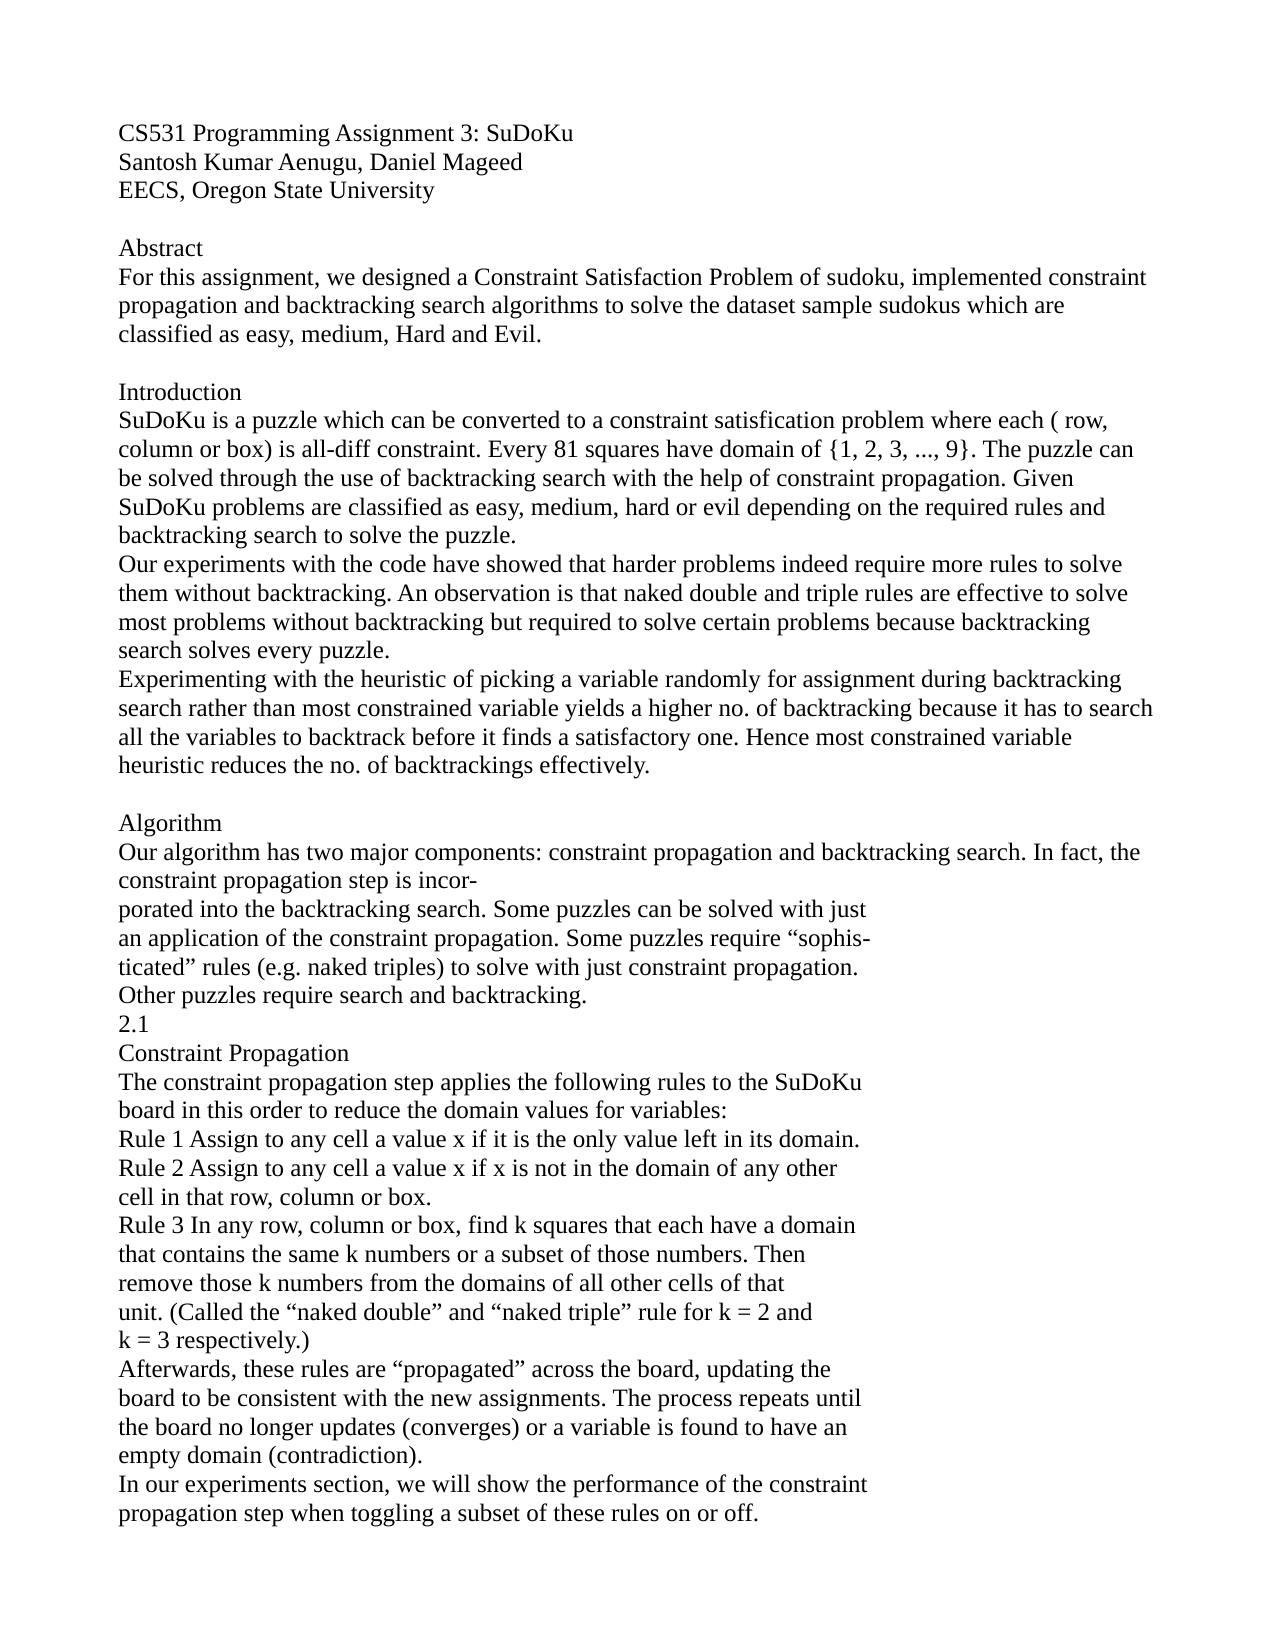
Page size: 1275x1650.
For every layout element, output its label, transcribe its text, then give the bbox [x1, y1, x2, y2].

text CS531 Programming Assignment 3: SuDoKu [118, 118, 1157, 147]
text Santosh Kumar Aenugu, Daniel Mageed [118, 147, 1157, 176]
text board in this order to reduce the domain values for variables: [118, 1096, 1157, 1124]
text Algorithm [118, 808, 1157, 837]
text For this assignment, we designed a Constraint Satisfaction Problem of sudoku, implemented constraint [118, 262, 1157, 291]
text Other puzzles require search and backtracking. [118, 981, 1157, 1009]
text board to be consistent with the new assignments. The process repeats until [118, 1383, 1157, 1412]
text that contains the same k numbers or a subset of those numbers. Then [118, 1239, 1157, 1268]
text Rule 2 Assign to any cell a value x if x is not in the domain of any other [118, 1153, 1157, 1182]
text ticated” rules (e.g. naked triples) to solve with just constraint propagation. [118, 952, 1157, 981]
text Introduction [118, 377, 1157, 406]
text an application of the constraint propagation. Some puzzles require “sophis- [118, 923, 1157, 952]
text Experimenting with the heuristic of picking a variable randomly for assignment during backtracking search rather than most constrained variable yields a higher no. of backtracking because it has to search all the variables to backtrack before it finds a satisfactory one. Hence most constrained variable heuristic reduces the no. of backtrackings effectively. [118, 664, 1157, 779]
text empty domain (contradiction). [118, 1441, 1157, 1469]
text SuDoKu is a puzzle which can be converted to a constraint satisfication problem where each ( row, column or box) is all-diff constraint. Every 81 squares have domain of {1, 2, 3, ..., 9}. The puzzle can be solved through the use of backtracking search with the help of constraint propagation. Given SuDoKu problems are classified as easy, medium, hard or evil depending on the required rules and backtracking search to solve the puzzle. [118, 406, 1157, 549]
text Afterwards, these rules are “propagated” across the board, updating the [118, 1354, 1157, 1383]
text Abstract [118, 233, 1157, 262]
text propagation step when toggling a subset of these rules on or off. [118, 1498, 1157, 1527]
text Our experiments with the code have showed that harder problems indeed require more rules to solve them without backtracking. An observation is that naked double and triple rules are effective to solve most problems without backtracking but required to solve certain problems because backtracking search solves every puzzle. [118, 549, 1157, 664]
text Rule 3 In any row, column or box, find k squares that each have a domain [118, 1211, 1157, 1239]
text In our experiments section, we will show the performance of the constraint [118, 1469, 1157, 1498]
text the board no longer updates (converges) or a variable is found to have an [118, 1412, 1157, 1441]
text cell in that row, column or box. [118, 1182, 1157, 1211]
text unit. (Called the “naked double” and “naked triple” rule for k = 2 and [118, 1297, 1157, 1326]
text k = 3 respectively.) [118, 1326, 1157, 1354]
text The constraint propagation step applies the following rules to the SuDoKu [118, 1067, 1157, 1096]
text porated into the backtracking search. Some puzzles can be solved with just [118, 894, 1157, 923]
text propagation and backtracking search algorithms to solve the dataset sample sudokus which are classified as easy, medium, Hard and Evil. [118, 291, 1157, 348]
text 2.1 [118, 1009, 1157, 1038]
text Our algorithm has two major components: constraint propagation and backtracking search. In fact, the constraint propagation step is incor- [118, 837, 1157, 894]
text Rule 1 Assign to any cell a value x if it is the only value left in its domain. [118, 1124, 1157, 1153]
text EECS, Oregon State University [118, 176, 1157, 204]
text Constraint Propagation [118, 1038, 1157, 1067]
text remove those k numbers from the domains of all other cells of that [118, 1268, 1157, 1297]
